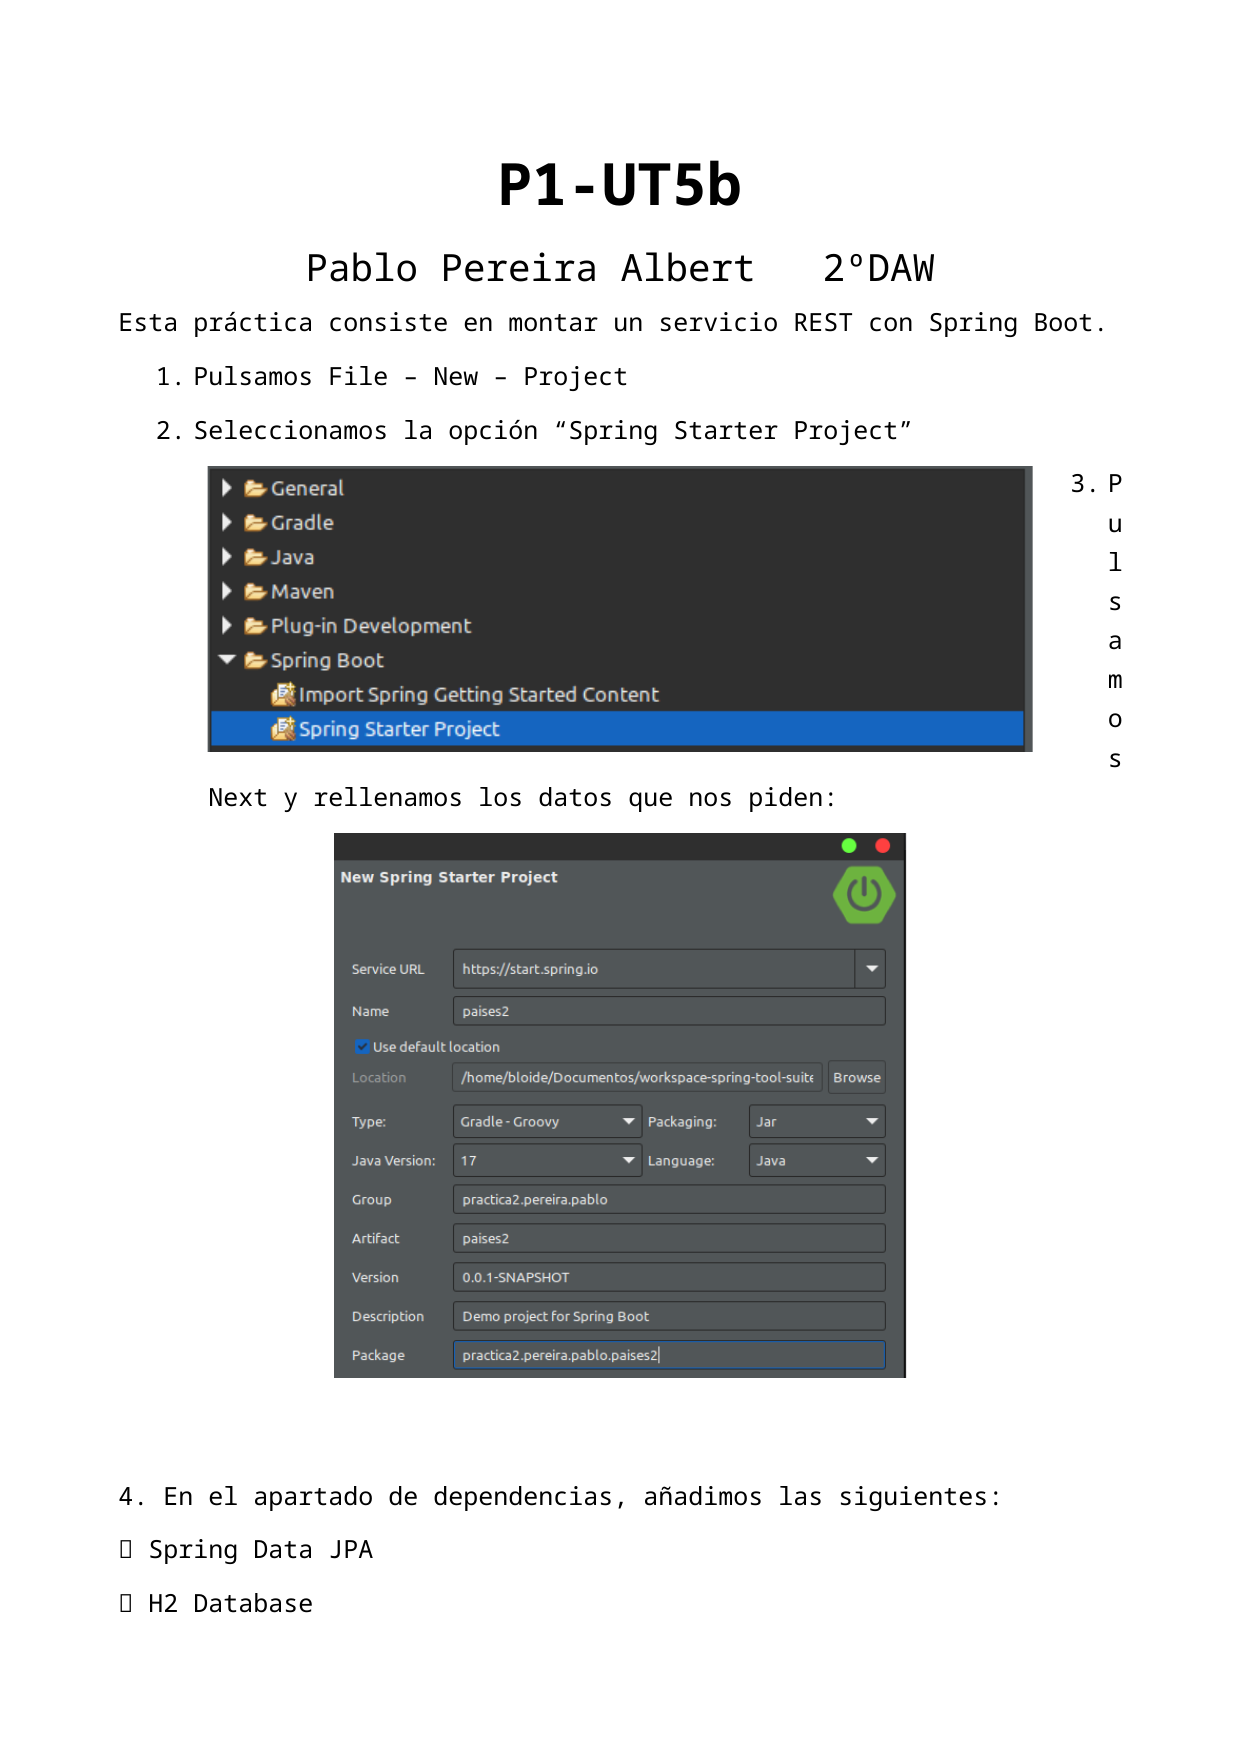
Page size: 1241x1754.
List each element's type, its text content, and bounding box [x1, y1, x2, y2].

text Esta práctica consiste en montar un servicio REST con Spring Boot. [118, 305, 1122, 339]
text  Spring Data JPA [118, 1532, 1122, 1566]
subtitle Pablo Pereira Albert 2ºDAW [118, 241, 1122, 292]
list Pulsamos File – New – Project [156, 359, 1122, 393]
text 4. En el apartado de dependencias, añadimos las siguientes: [118, 1478, 1122, 1512]
picture [207, 466, 1033, 752]
list Pulsamos Next y rellenamos los datos que nos piden: [156, 466, 1122, 813]
text  H2 Database [118, 1586, 1122, 1620]
title P1-UT5b [118, 143, 1122, 223]
picture [334, 833, 907, 1378]
list Seleccionamos la opción “Spring Starter Project” [156, 412, 1122, 446]
